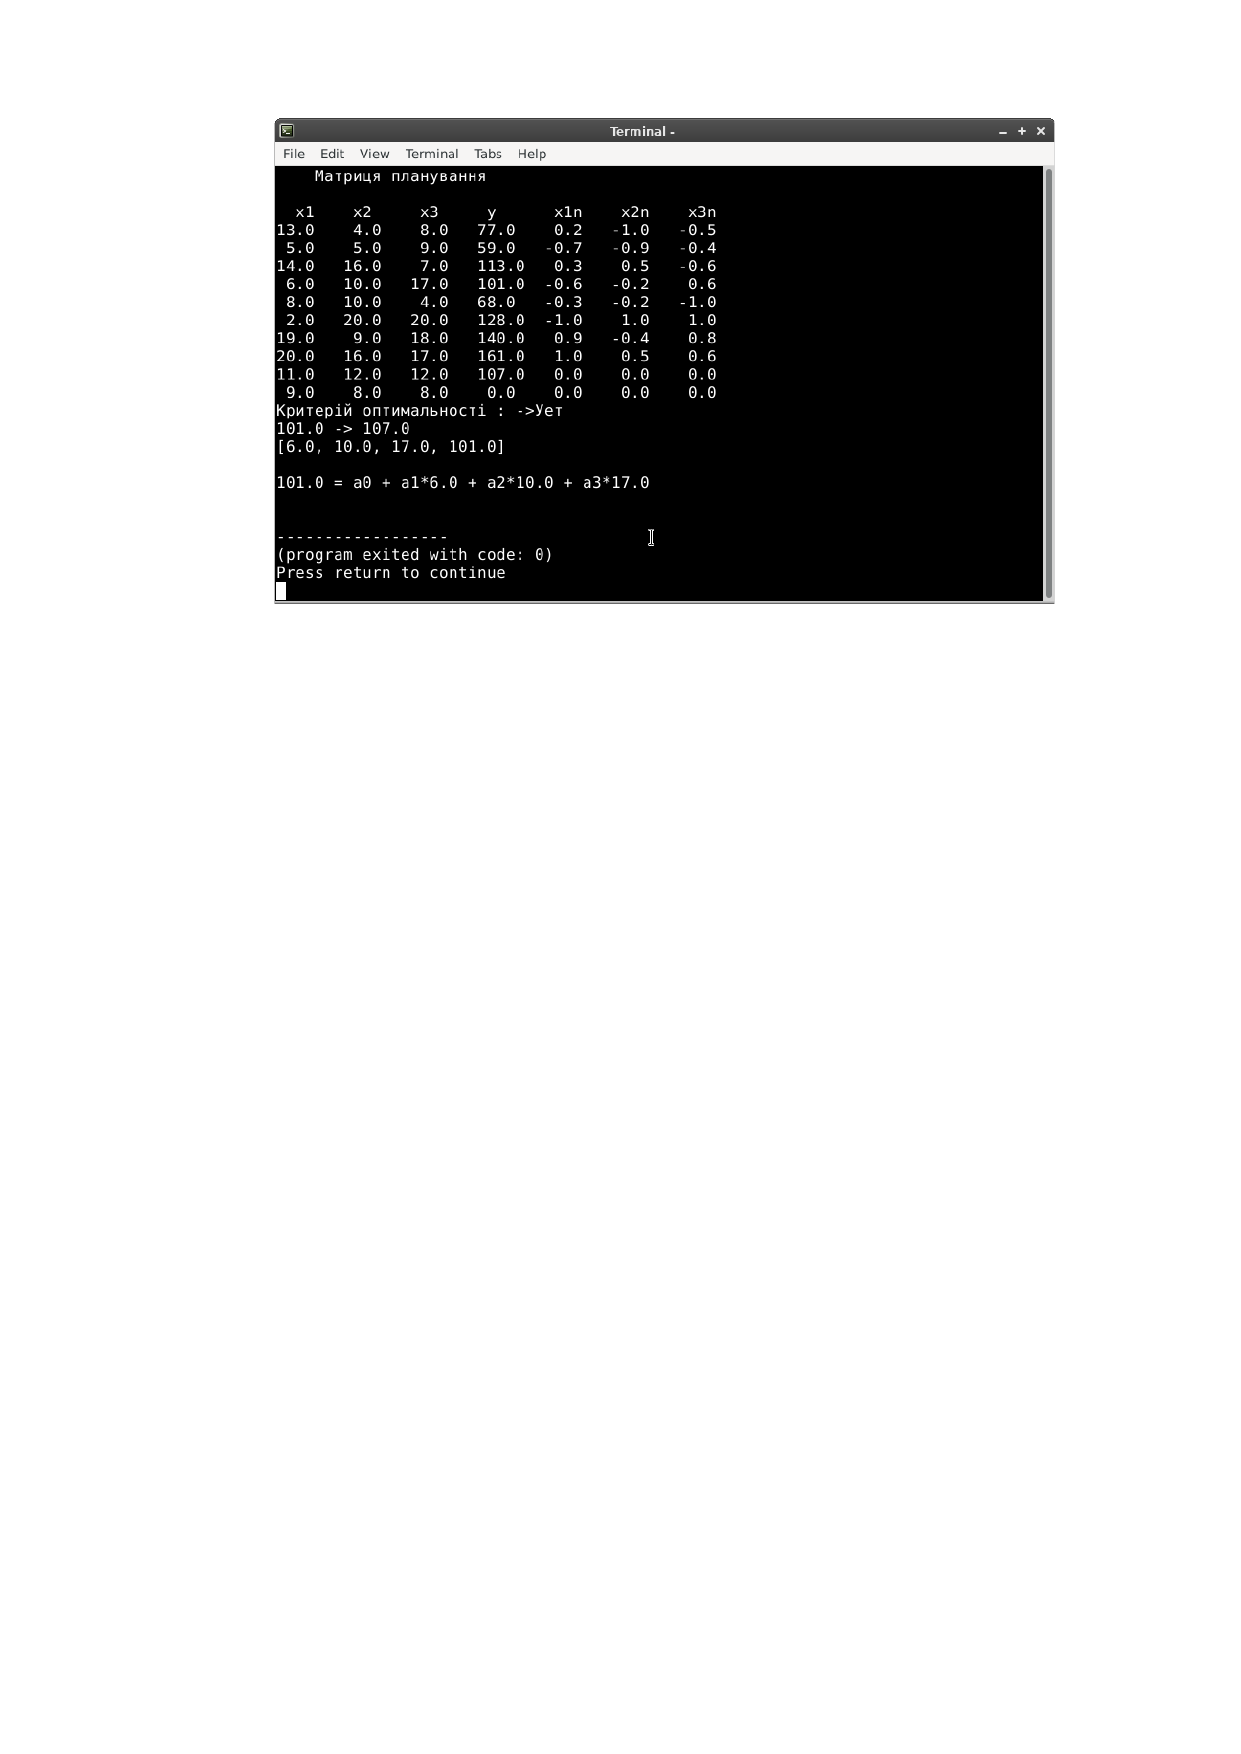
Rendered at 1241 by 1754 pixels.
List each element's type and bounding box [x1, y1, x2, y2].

picture [274, 118, 1055, 604]
